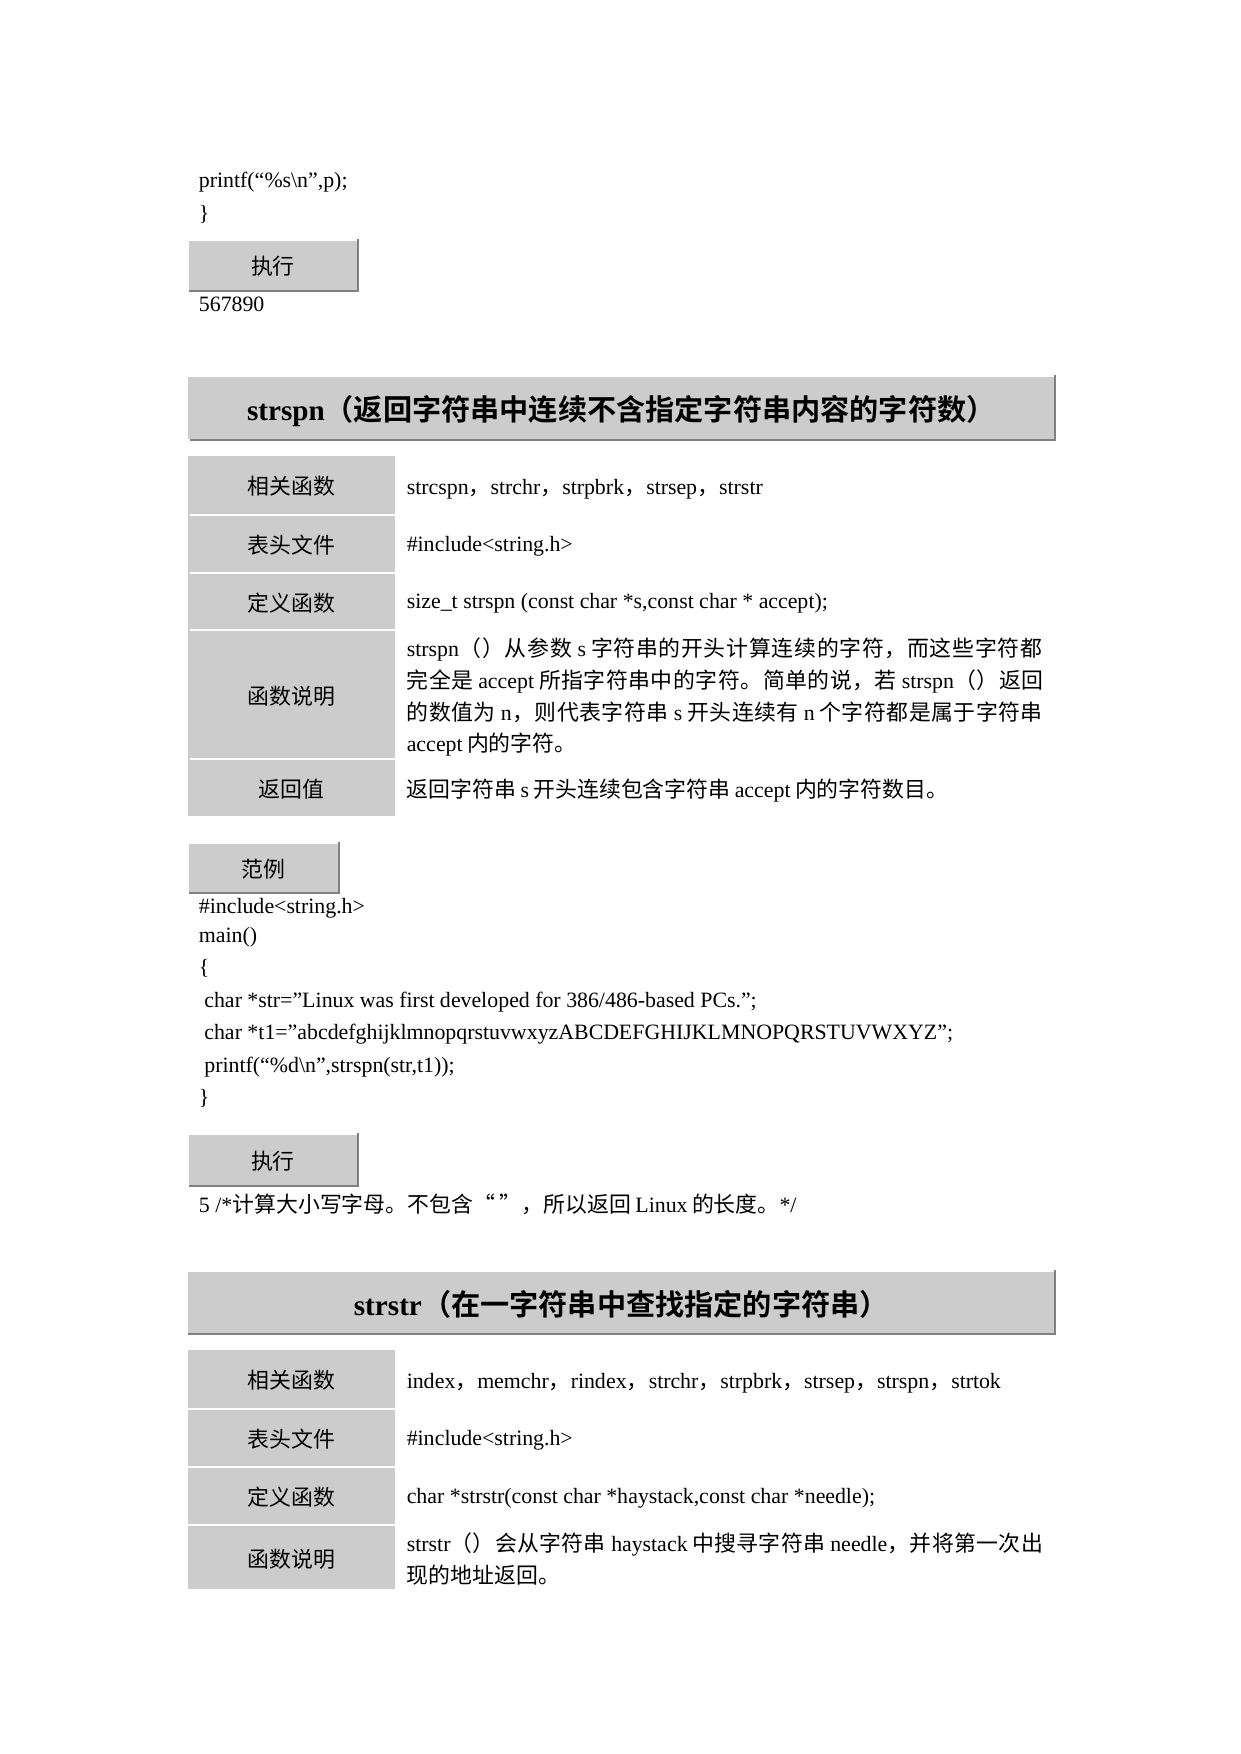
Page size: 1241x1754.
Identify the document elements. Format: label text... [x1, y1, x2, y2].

table_cell strspn（）从参数s字符串的开头计算连续的字符，而这些字符都完全是accept所指字符串中的字符。简单的说，若strspn（）返回的数值为n，则代表字符串s开头连续有n个字符都是属于字符串accept内的字符。 [395, 629, 1055, 758]
table_cell index，memchr，rindex，strchr，strpbrk，strsep，strspn，strtok [395, 1350, 1055, 1408]
table_cell #include<string.h> main() { char *str=”Linux was first developed for 386/486-based PCs.”; char *t1=”abcdefghijklmnopqrstuvwxyzABCDEFGHIJKLMNOPQRSTUVWXYZ”; printf(“%d\n”,strspn(str,t1)); } [188, 892, 1055, 1133]
table_cell 相关函数 [188, 456, 395, 514]
table_cell 表头文件 [188, 1410, 395, 1466]
table_cell printf(“%s\n”,p); } [188, 162, 1055, 238]
table_cell [340, 842, 1055, 892]
table_cell #include<string.h> [395, 514, 1055, 572]
table_cell 执行 [189, 241, 357, 290]
table_cell 5 /*计算大小写字母。不包含“ ”，所以返回Linux的长度。*/ [188, 1185, 1055, 1237]
table_cell [188, 439, 1055, 456]
table_cell 表头文件 [188, 514, 395, 572]
table_cell 定义函数 [188, 572, 395, 629]
table_cell strstr（）会从字符串haystack中搜寻字符串needle，并将第一次出现的地址返回。 [395, 1524, 1055, 1589]
table_cell [359, 1133, 1055, 1185]
table_cell 定义函数 [188, 1468, 395, 1524]
table_cell [188, 816, 1055, 842]
table_cell strcspn，strchr，strpbrk，strsep，strstr [395, 456, 1055, 514]
table_cell 返回值 [188, 758, 395, 816]
table_cell 函数说明 [188, 629, 395, 758]
table_cell 返回字符串s开头连续包含字符串accept内的字符数目。 [395, 758, 1055, 816]
table_header strspn（返回字符串中连续不含指定字符串内容的字符数） [188, 377, 1054, 439]
table_cell 范例 [189, 844, 338, 892]
table_cell 567890 [188, 290, 1055, 342]
table_header strstr（在一字符串中查找指定的字符串） [188, 1272, 1054, 1333]
table_cell [188, 1335, 1055, 1350]
table_cell #include<string.h> [395, 1408, 1055, 1466]
table_cell [359, 239, 1055, 290]
table_cell char *strstr(const char *haystack,const char *needle); [395, 1466, 1055, 1524]
table_cell 执行 [189, 1135, 357, 1185]
table_cell 相关函数 [188, 1350, 395, 1408]
table_cell size_t strspn (const char *s,const char * accept); [395, 572, 1055, 629]
table_cell 函数说明 [188, 1526, 395, 1589]
